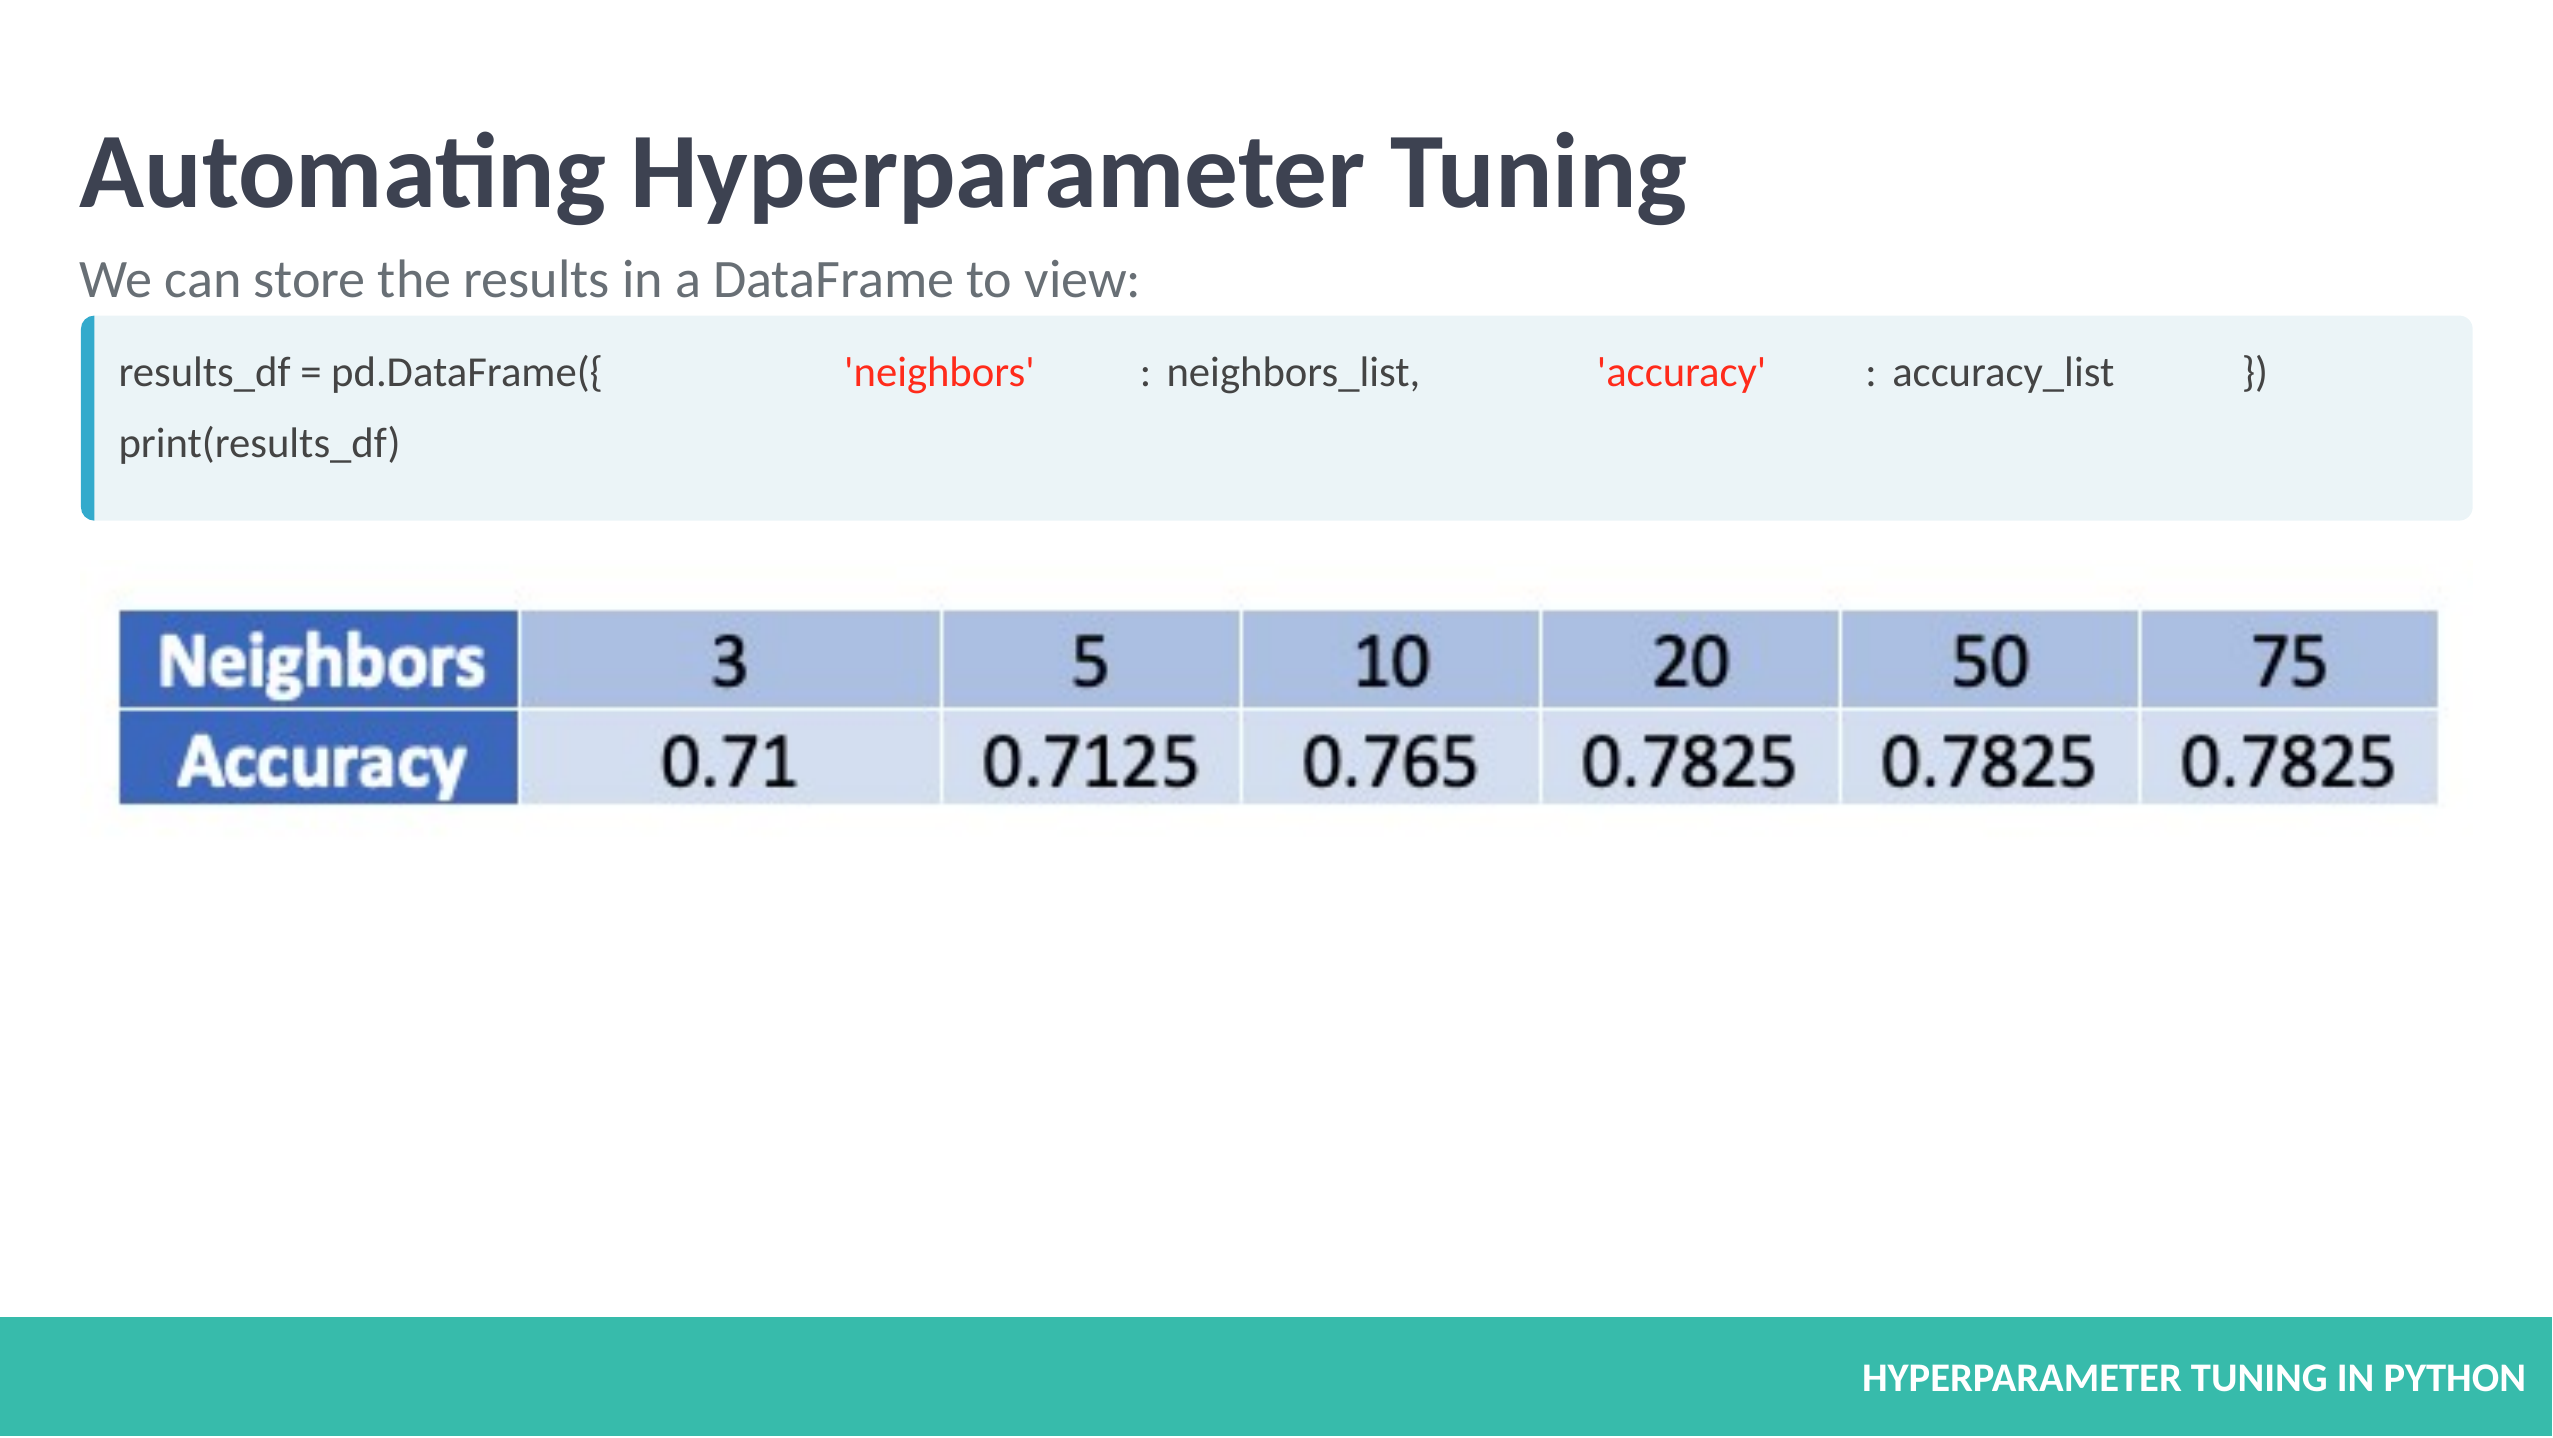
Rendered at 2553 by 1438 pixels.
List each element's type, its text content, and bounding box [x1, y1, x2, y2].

text We can store the results in a DataFrame to view: [79, 244, 2461, 311]
subtitle Automating Hyperparameter Tuning [79, 103, 2461, 234]
picture [80, 560, 2473, 864]
